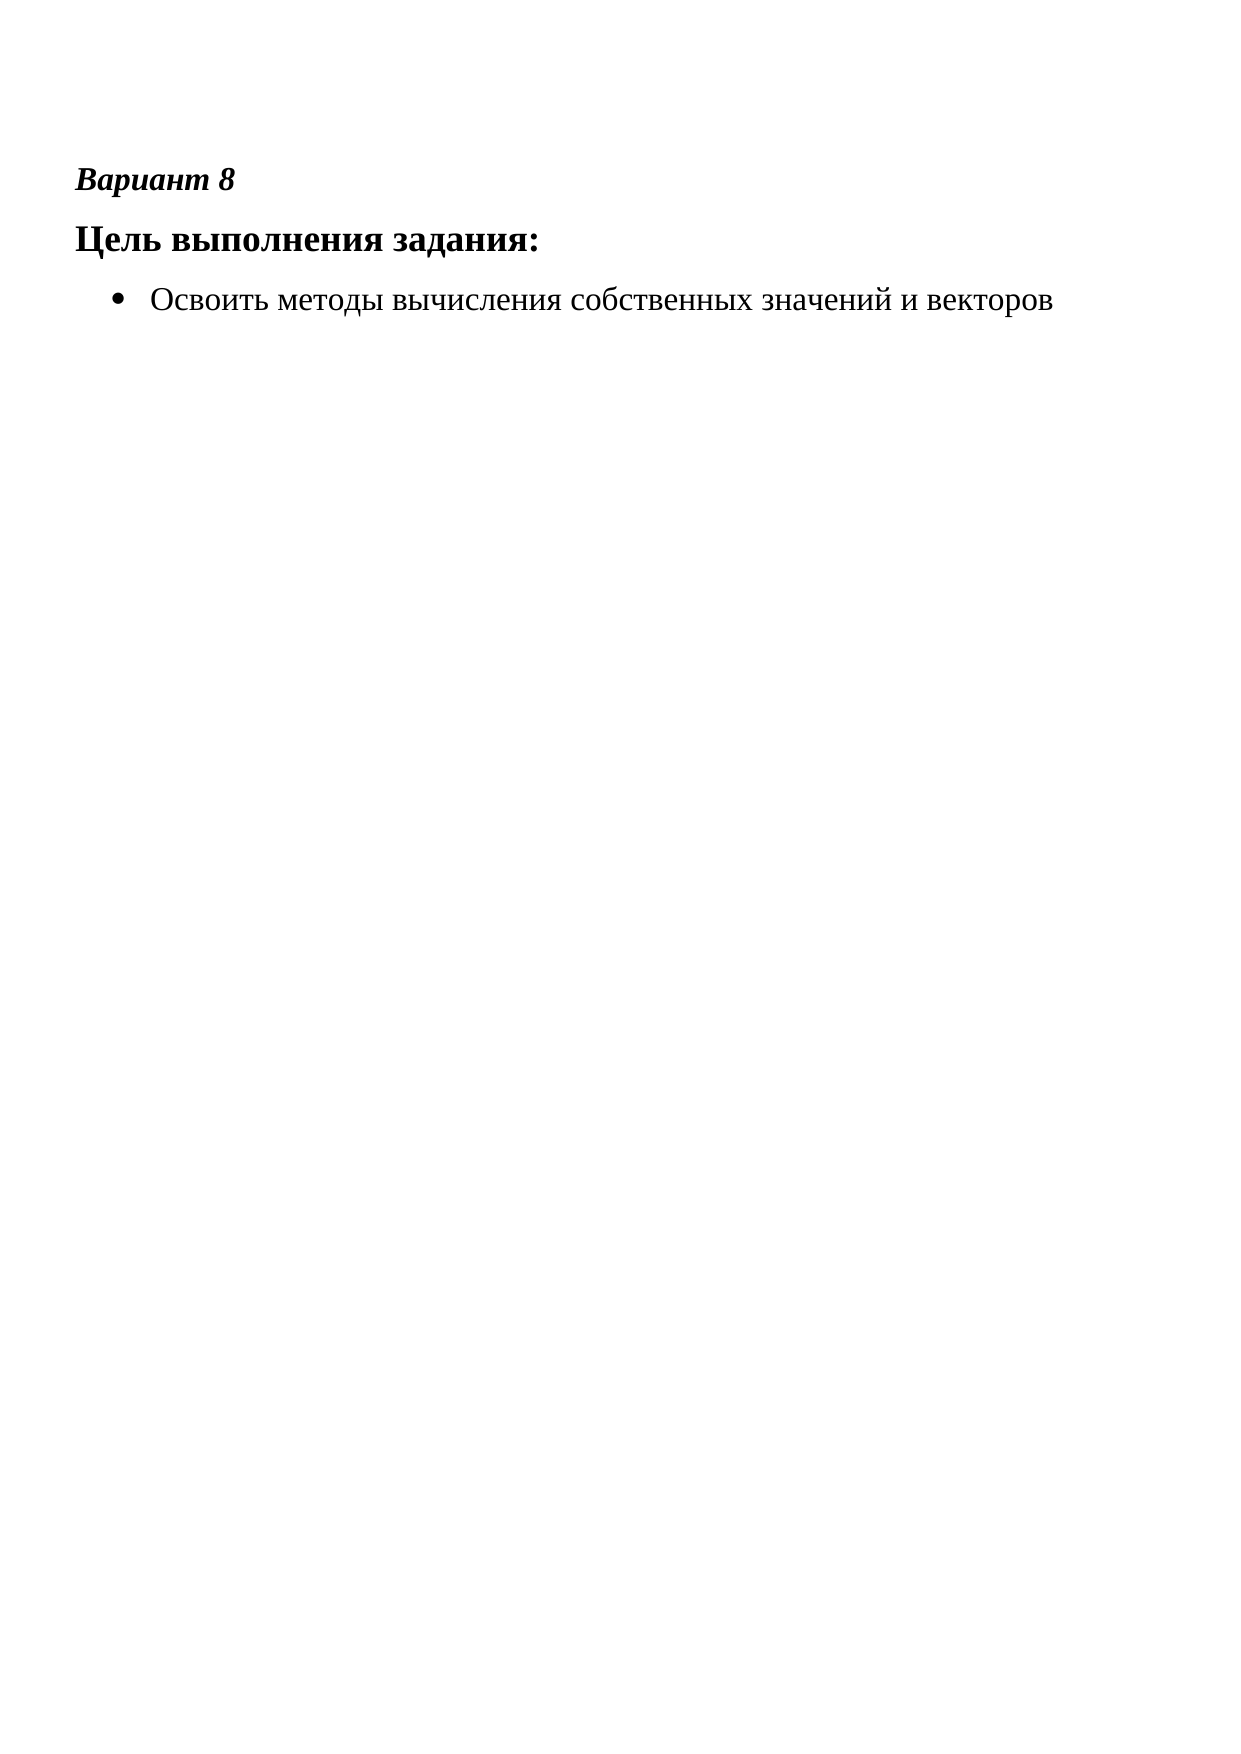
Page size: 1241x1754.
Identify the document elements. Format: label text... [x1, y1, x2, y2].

list Освоить методы вычисления собственных значений и векторов [112, 279, 1165, 318]
text Вариант 8 [75, 159, 1165, 197]
text Цель выполнения задания: [75, 217, 1165, 260]
